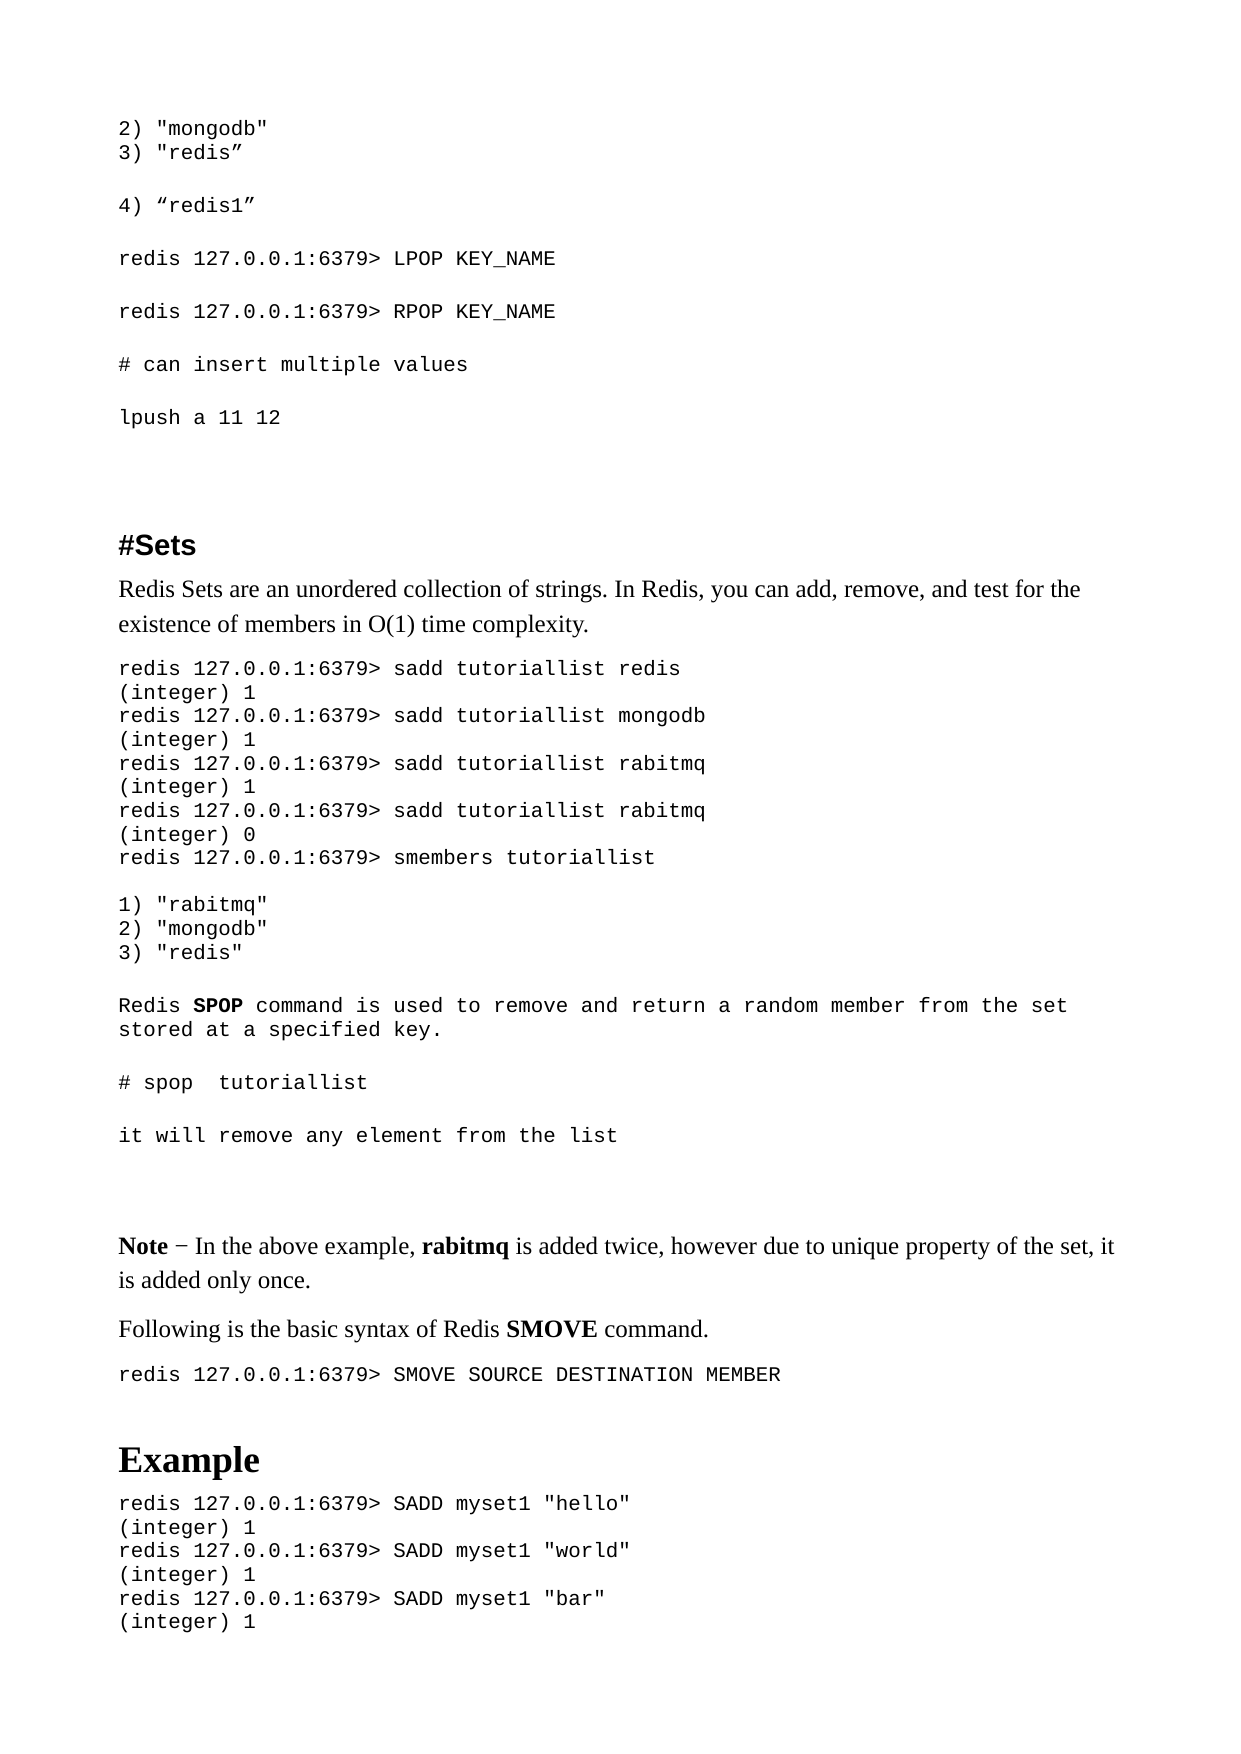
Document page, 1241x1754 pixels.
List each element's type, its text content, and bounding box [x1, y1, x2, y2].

text (integer) 1 [118, 776, 1122, 800]
text lpush a 11 12 [118, 407, 1122, 431]
text Redis Sets are an unordered collection of strings. In Redis, you can add, remove, and test for the existence of members in O(1) time complexity. [118, 574, 1122, 638]
text 2) "mongodb" [118, 118, 1122, 142]
text (integer) 1 [118, 729, 1122, 753]
text 1) "rabitmq" [118, 894, 1122, 918]
text redis 127.0.0.1:6379> smembers tutoriallist [118, 847, 1122, 871]
text (integer) 1 [118, 1611, 1122, 1635]
text 3) "redis" [118, 942, 1122, 965]
subtitle Example [118, 1438, 1122, 1481]
text 4) “redis1” [118, 195, 1122, 218]
text # can insert multiple values [118, 354, 1122, 378]
text (integer) 1 [118, 1517, 1122, 1541]
text redis 127.0.0.1:6379> sadd tutoriallist mongodb [118, 705, 1122, 729]
text 3) "redis” [118, 142, 1122, 165]
text redis 127.0.0.1:6379> SADD myset1 "world" [118, 1541, 1122, 1564]
text redis 127.0.0.1:6379> SADD myset1 "bar" [118, 1588, 1122, 1611]
text # spop tutoriallist [118, 1072, 1122, 1095]
text redis 127.0.0.1:6379> sadd tutoriallist redis [118, 658, 1122, 682]
text Note − In the above example, rabitmq is added twice, however due to unique property of the set, it is added only once. [118, 1231, 1122, 1294]
subtitle #Sets [118, 528, 1122, 562]
text Redis SPOP command is used to remove and return a random member from the set stored at a specified key. [118, 995, 1122, 1042]
text redis 127.0.0.1:6379> sadd tutoriallist rabitmq [118, 800, 1122, 823]
text it will remove any element from the list [118, 1125, 1122, 1148]
text Following is the basic syntax of Redis SMOVE command. [118, 1314, 1122, 1343]
text redis 127.0.0.1:6379> SMOVE SOURCE DESTINATION MEMBER [118, 1364, 1122, 1387]
text redis 127.0.0.1:6379> sadd tutoriallist rabitmq [118, 753, 1122, 776]
text (integer) 0 [118, 823, 1122, 847]
text (integer) 1 [118, 1564, 1122, 1588]
text 2) "mongodb" [118, 918, 1122, 942]
text redis 127.0.0.1:6379> SADD myset1 "hello" [118, 1493, 1122, 1517]
text redis 127.0.0.1:6379> LPOP KEY_NAME [118, 248, 1122, 272]
text (integer) 1 [118, 682, 1122, 705]
text redis 127.0.0.1:6379> RPOP KEY_NAME [118, 301, 1122, 325]
